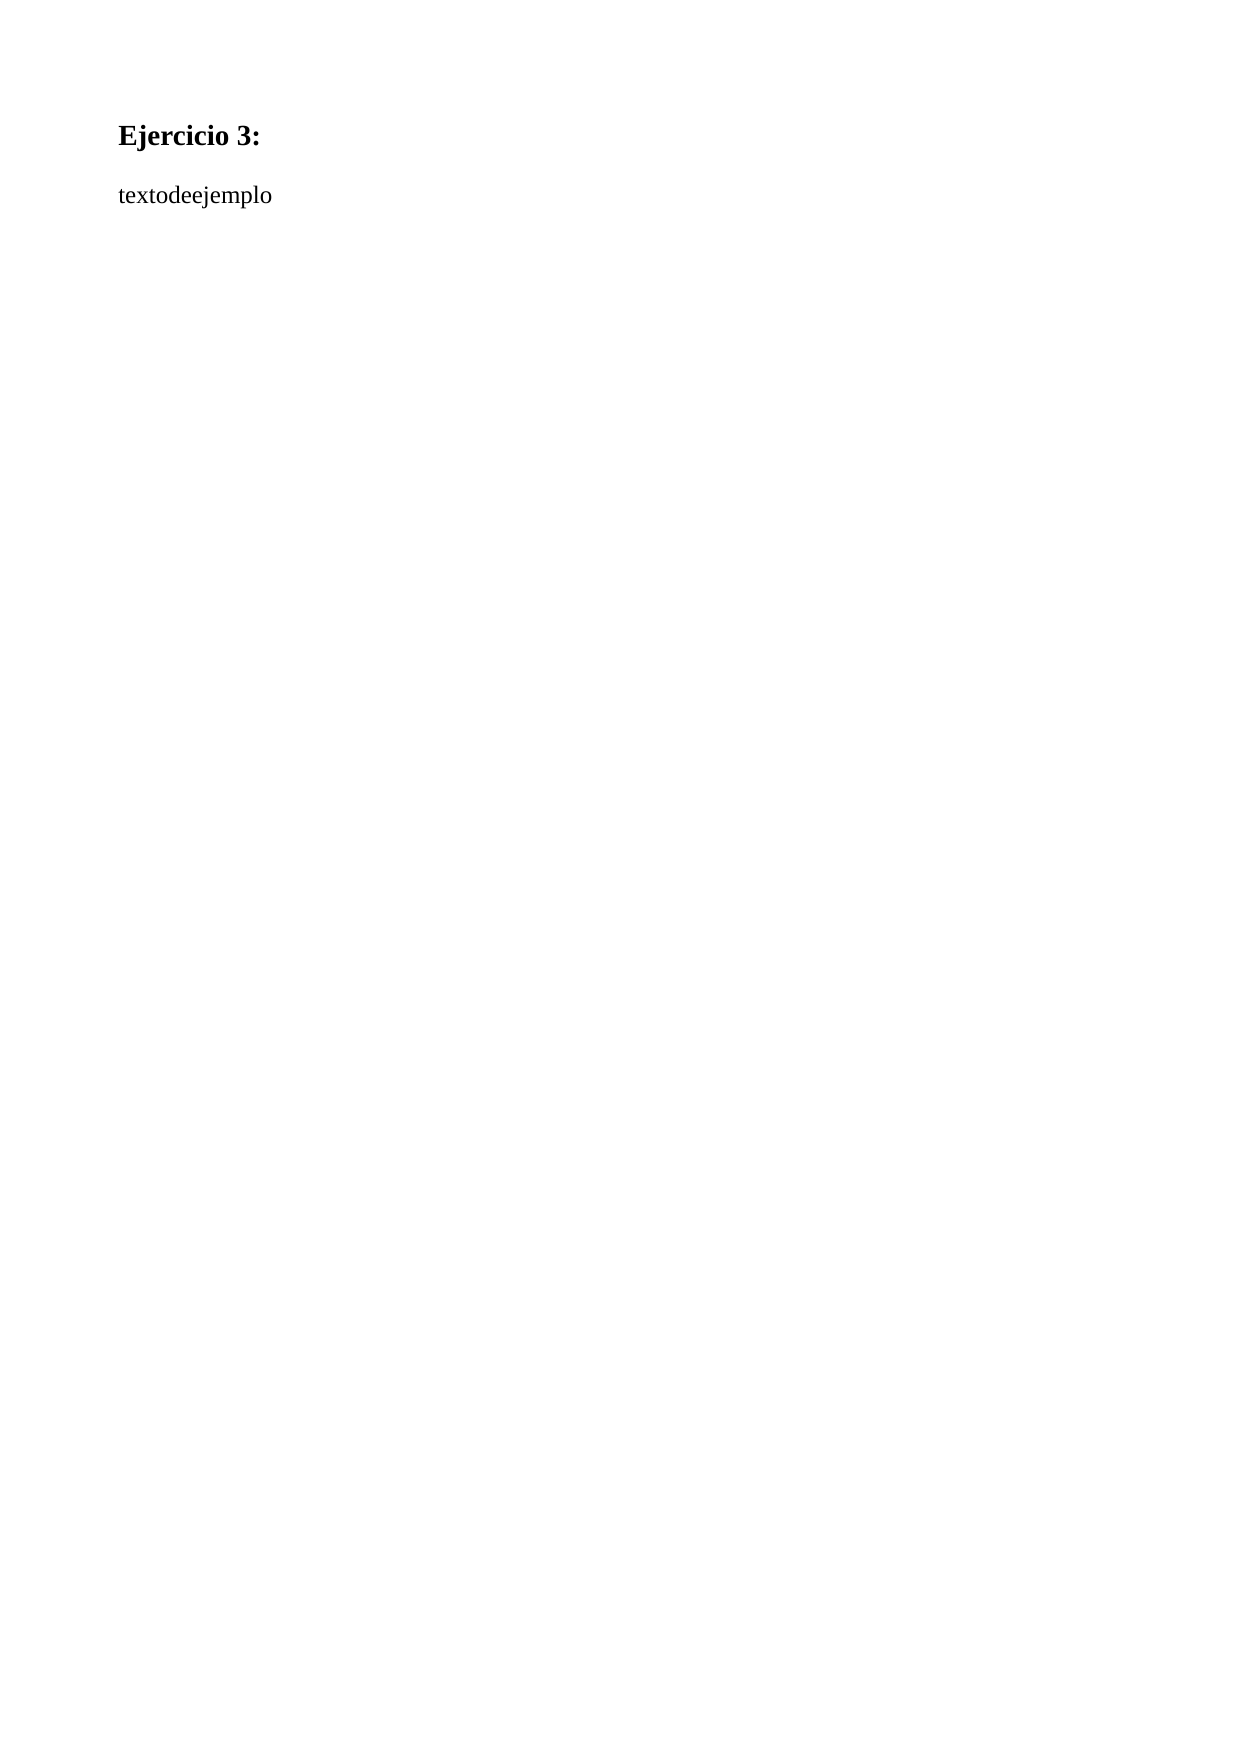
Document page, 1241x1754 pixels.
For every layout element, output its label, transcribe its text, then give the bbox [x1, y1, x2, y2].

text textodeejemplo [118, 180, 1122, 209]
text Ejercicio 3: [118, 118, 1122, 152]
